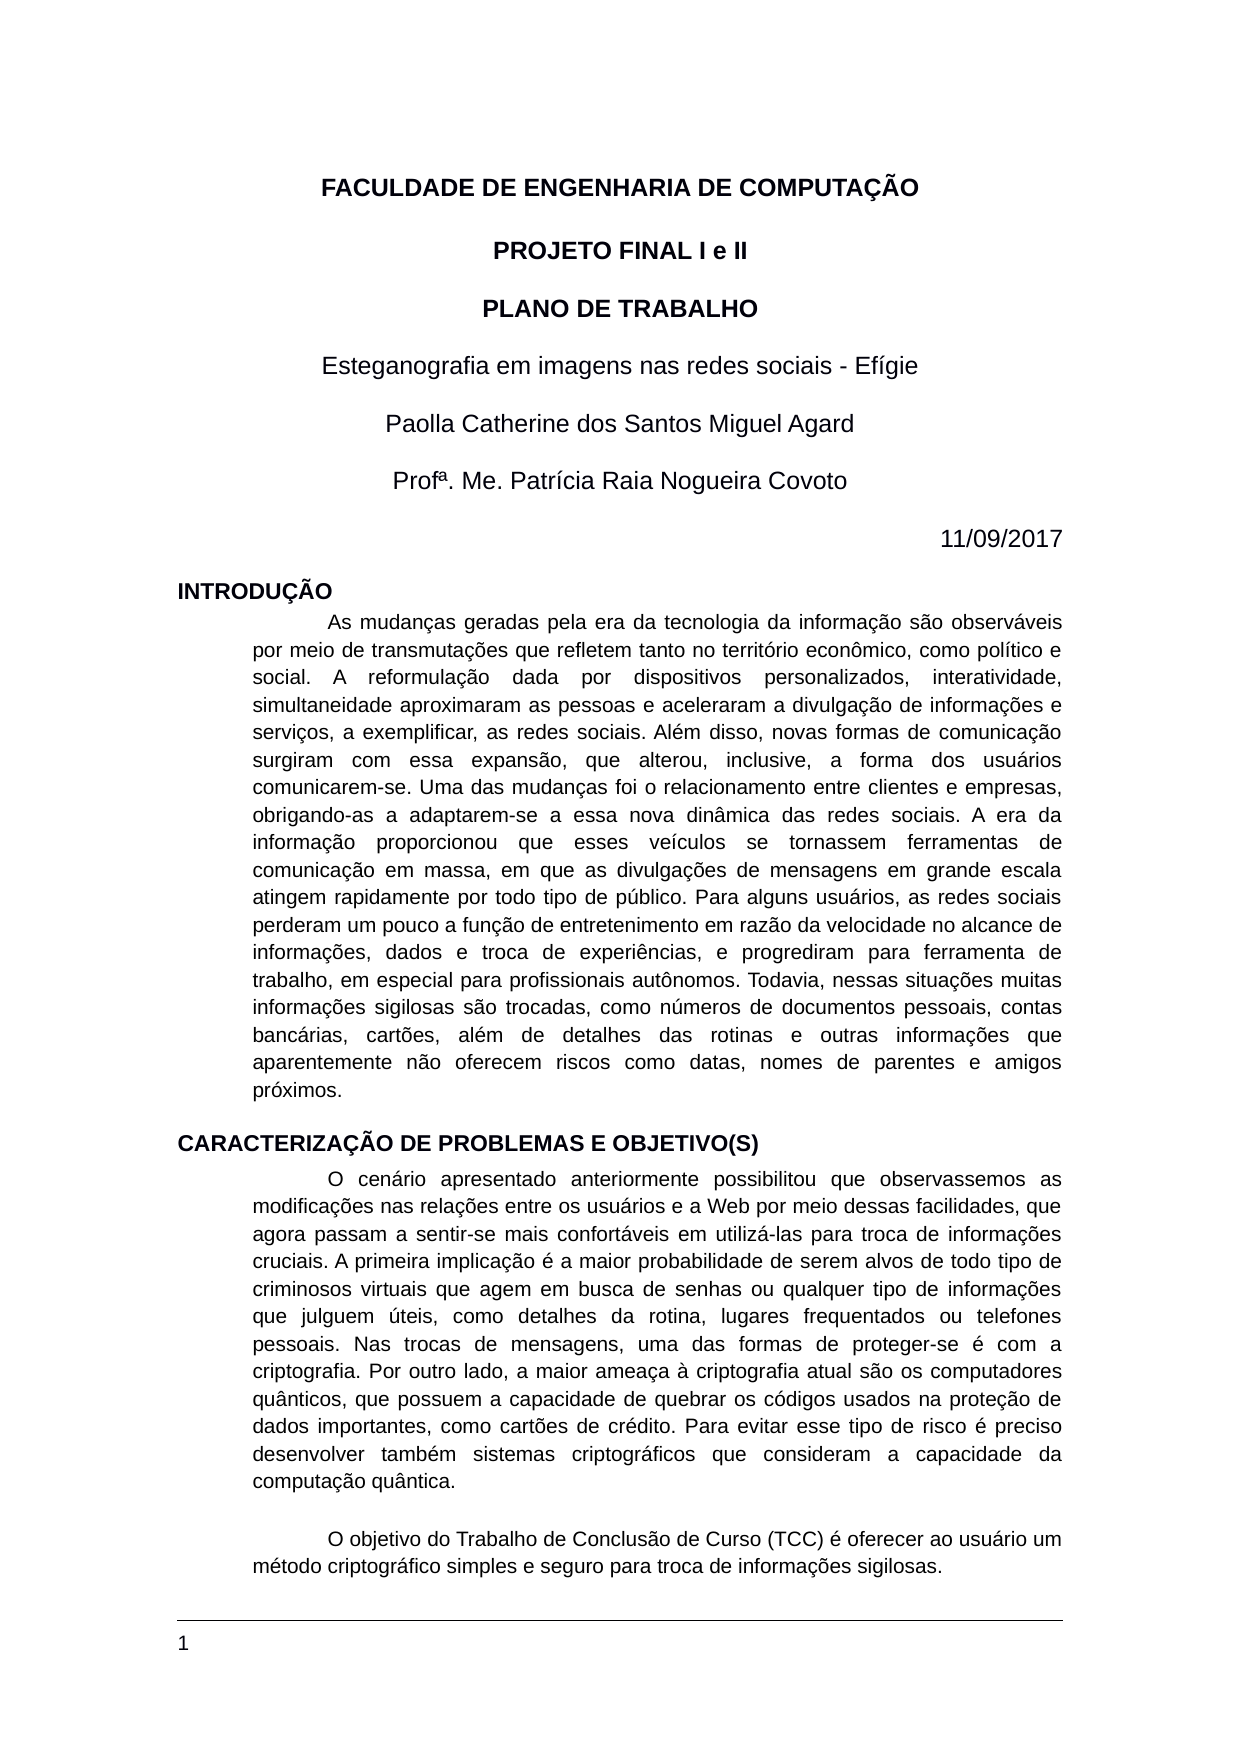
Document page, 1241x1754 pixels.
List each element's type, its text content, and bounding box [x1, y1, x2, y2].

text Esteganografia em imagens nas redes sociais - Efígie [177, 351, 1063, 380]
subtitle FACULDADE DE ENGENHARIA DE COMPUTAÇÃO [177, 173, 1063, 201]
text As mudanças geradas pela era da tecnologia da informação são observáveis por meio de transmutações que refletem tanto no território econômico, como político e social. A reformulação dada por dispositivos personalizados, interatividade, simultaneidade aproximaram as pessoas e aceleraram a divulgação de informações e serviços, a exemplificar, as redes sociais. Além disso, novas formas de comunicação surgiram com essa expansão, que alterou, inclusive, a forma dos usuários comunicarem-se. Uma das mudanças foi o relacionamento entre clientes e empresas, obrigando-as a adaptarem-se a essa nova dinâmica das redes sociais. A era da informação proporcionou que esses veículos se tornassem ferramentas de comunicação em massa, em que as divulgações de mensagens em grande escala atingem rapidamente por todo tipo de público. Para alguns usuários, as redes sociais perderam um pouco a função de entretenimento em razão da velocidade no alcance de informações, dados e troca de experiências, e progrediram para ferramenta de trabalho, em especial para profissionais autônomos. Todavia, nessas situações muitas informações sigilosas são trocadas, como números de documentos pessoais, contas bancárias, cartões, além de detalhes das rotinas e outras informações que aparentemente não oferecem riscos como datas, nomes de parentes e amigos próximos. [252, 610, 1063, 1102]
text O cenário apresentado anteriormente possibilitou que observassemos as modificações nas relações entre os usuários e a Web por meio dessas facilidades, que agora passam a sentir-se mais confortáveis em utilizá-las para troca de informações cruciais. A primeira implicação é a maior probabilidade de serem alvos de todo tipo de criminosos virtuais que agem em busca de senhas ou qualquer tipo de informações que julguem úteis, como detalhes da rotina, lugares frequentados ou telefones pessoais. Nas trocas de mensagens, uma das formas de proteger-se é com a criptografia. Por outro lado, a maior ameaça à criptografia atual são os computadores quânticos, que possuem a capacidade de quebrar os códigos usados na proteção de dados importantes, como cartões de crédito. Para evitar esse tipo de risco é preciso desenvolver também sistemas criptográficos que consideram a capacidade da computação quântica. [252, 1167, 1063, 1493]
text PROJETO FINAL I e II [177, 236, 1063, 265]
text O objetivo do Trabalho de Conclusão de Curso (TCC) é oferecer ao usuário um método criptográfico simples e seguro para troca de informações sigilosas. [252, 1527, 1063, 1578]
text PLANO DE TRABALHO [177, 294, 1063, 323]
text 11/09/2017 [841, 524, 1063, 553]
subtitle Introdução [177, 578, 1063, 604]
text Paolla Catherine dos Santos Miguel Agard [177, 409, 1063, 438]
subtitle Caracterização de Problemas e objetivo(s) [177, 1130, 1063, 1157]
text Profª. Me. Patrícia Raia Nogueira Covoto [177, 466, 1063, 495]
